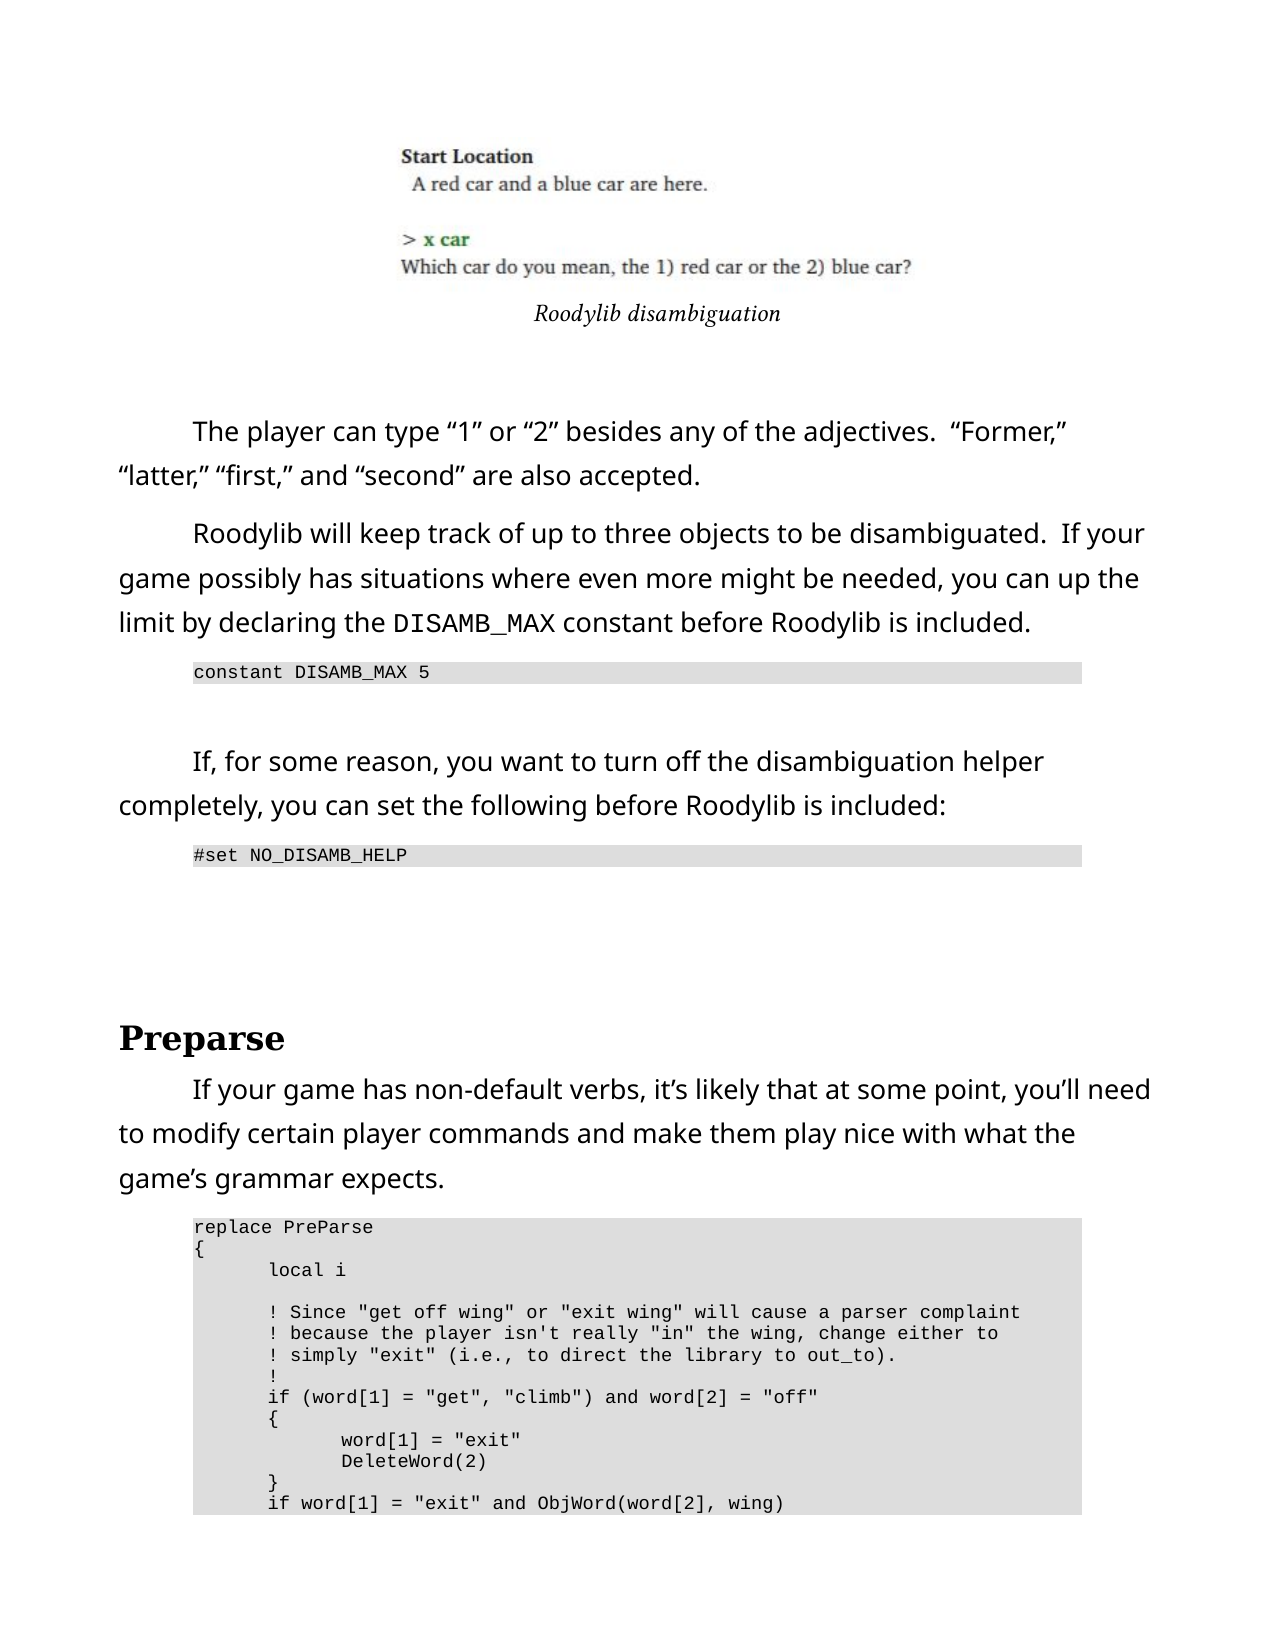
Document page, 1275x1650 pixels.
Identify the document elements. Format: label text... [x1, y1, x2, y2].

text ! Since "get off wing" or "exit wing" will cause a parser complaint [193, 1303, 1082, 1324]
text constant DISAMB_MAX 5 [193, 662, 1082, 684]
text ! simply "exit" (i.e., to direct the library to out_to). [193, 1345, 1082, 1367]
text ! [193, 1367, 1082, 1388]
subtitle Preparse [118, 1019, 1157, 1058]
text If, for some reason, you want to turn off the disambiguation helper completely, you can set the following before Roodylib is included: [118, 742, 1157, 823]
text Roodylib disambiguation [368, 137, 948, 328]
text ! because the player isn't really "in" the wing, change either to [193, 1324, 1082, 1345]
text #set NO_DISAMB_HELP [193, 845, 1082, 867]
text If your game has non-default verbs, it’s likely that at some point, you’ll need to modify certain player commands and make them play nice with what the game’s grammar expects. [118, 1071, 1157, 1196]
text if (word[1] = "get", "climb") and word[2] = "off" [193, 1388, 1082, 1409]
text local i [193, 1260, 1082, 1282]
text } [193, 1473, 1082, 1494]
picture [375, 137, 941, 300]
text The player can type “1” or “2” besides any of the adjectives. “Former,” “latter,” “first,” and “second” are also accepted. [118, 412, 1157, 493]
text { [193, 1239, 1082, 1260]
text if word[1] = "exit" and ObjWord(word[2], wing) [193, 1494, 1082, 1515]
text word[1] = "exit" [193, 1430, 1082, 1452]
text DeleteWord(2) [193, 1452, 1082, 1473]
text { [193, 1409, 1082, 1430]
text Roodylib will keep track of up to three objects to be disambiguated. If your game possibly has situations where even more might be needed, you can up the limit by declaring the DISAMB_MAX constant before Roodylib is included. [118, 515, 1157, 640]
text replace PreParse [193, 1218, 1082, 1239]
